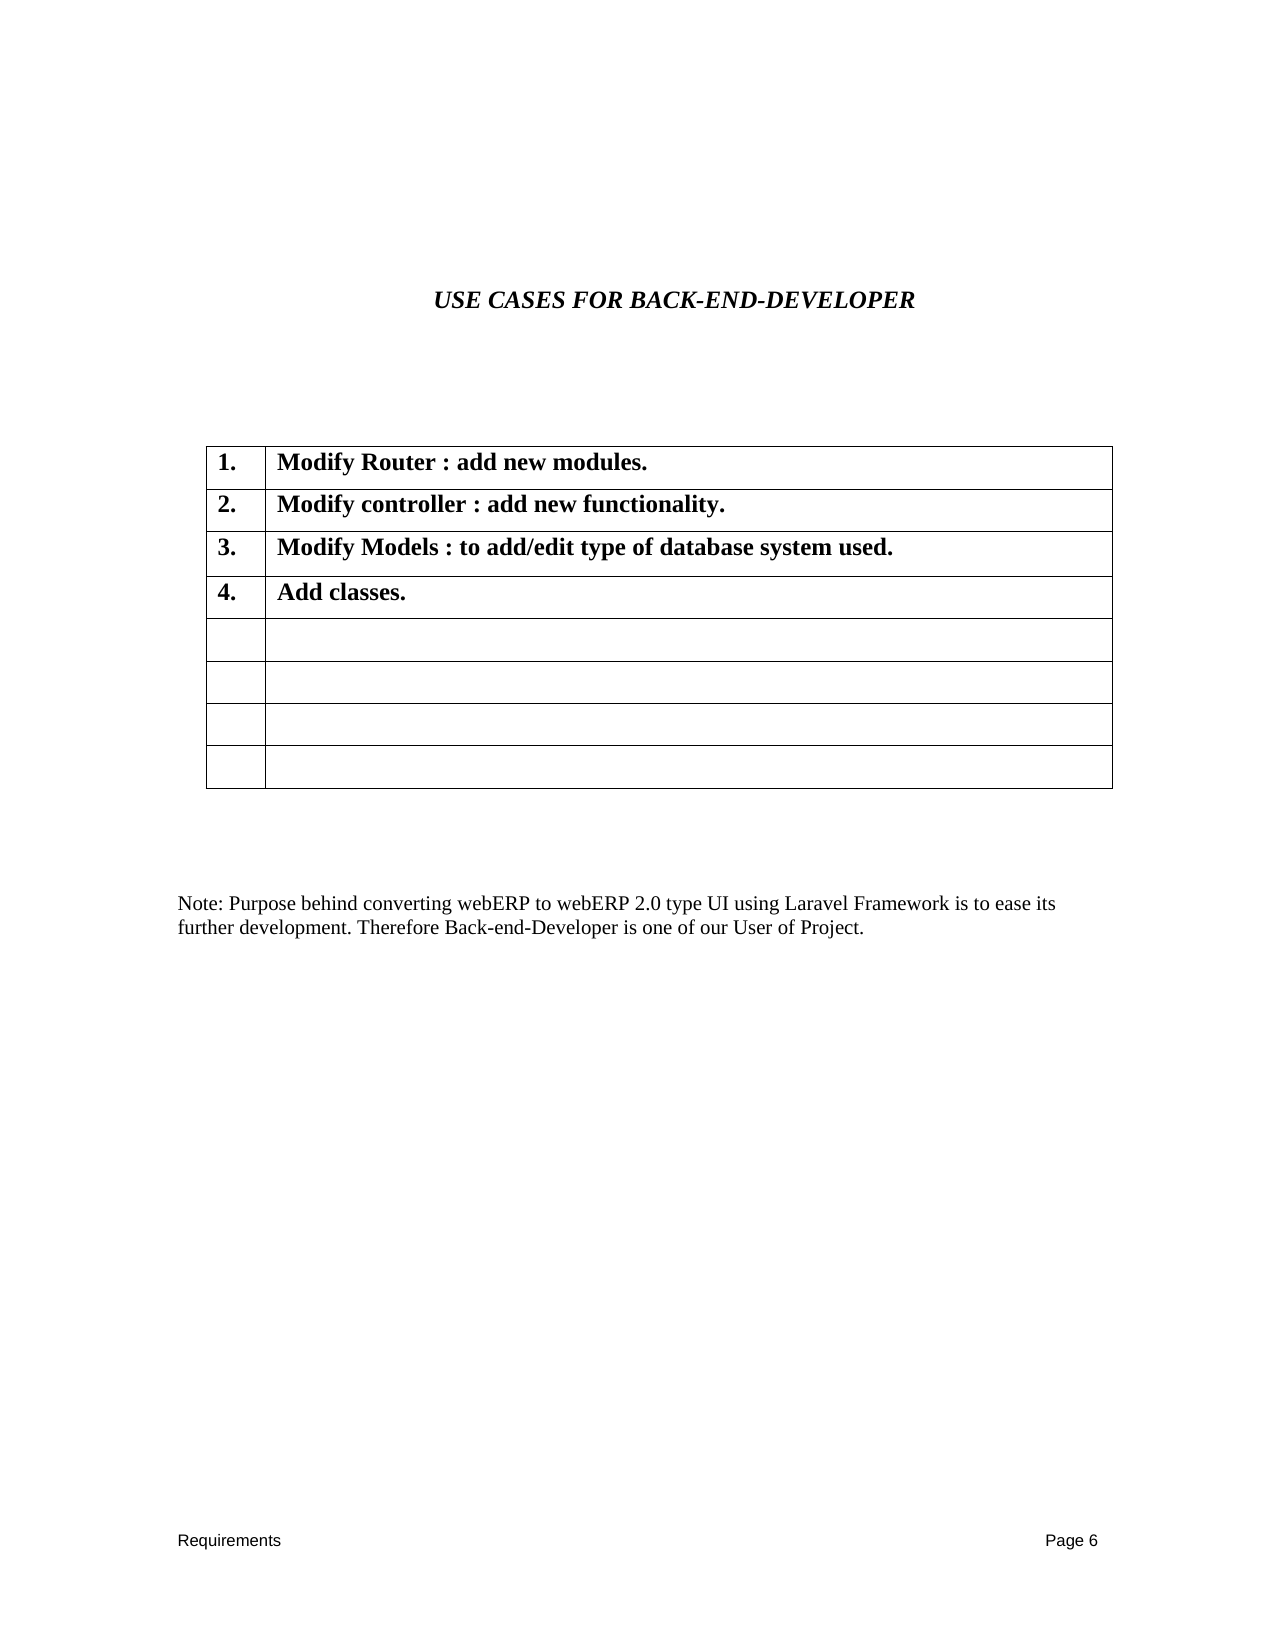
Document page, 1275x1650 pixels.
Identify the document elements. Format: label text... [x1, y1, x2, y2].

table_header Modify Router : add new modules. [266, 447, 1112, 488]
table_cell [266, 704, 1112, 745]
table_cell 4. [207, 577, 265, 618]
text USE CASES FOR BACK-END-DEVELOPER [177, 285, 1098, 314]
table_cell 3. [207, 532, 265, 576]
text Note: Purpose behind converting webERP to webERP 2.0 type UI using Laravel Framework is to ease its further development. Therefore Back-end-Developer is one of our User of Project. [177, 891, 1098, 939]
table_cell Modify Models : to add/edit type of database system used. [266, 532, 1112, 576]
table_cell [266, 662, 1112, 703]
table_cell [207, 704, 265, 745]
table_cell [266, 619, 1112, 661]
table_cell Add classes. [266, 577, 1112, 618]
table_cell Modify controller : add new functionality. [266, 490, 1112, 531]
table_cell [207, 619, 265, 661]
table_header 1. [207, 447, 265, 488]
table_cell [207, 746, 265, 787]
table_cell [207, 662, 265, 703]
table_cell 2. [207, 490, 265, 531]
table_cell [266, 746, 1112, 787]
